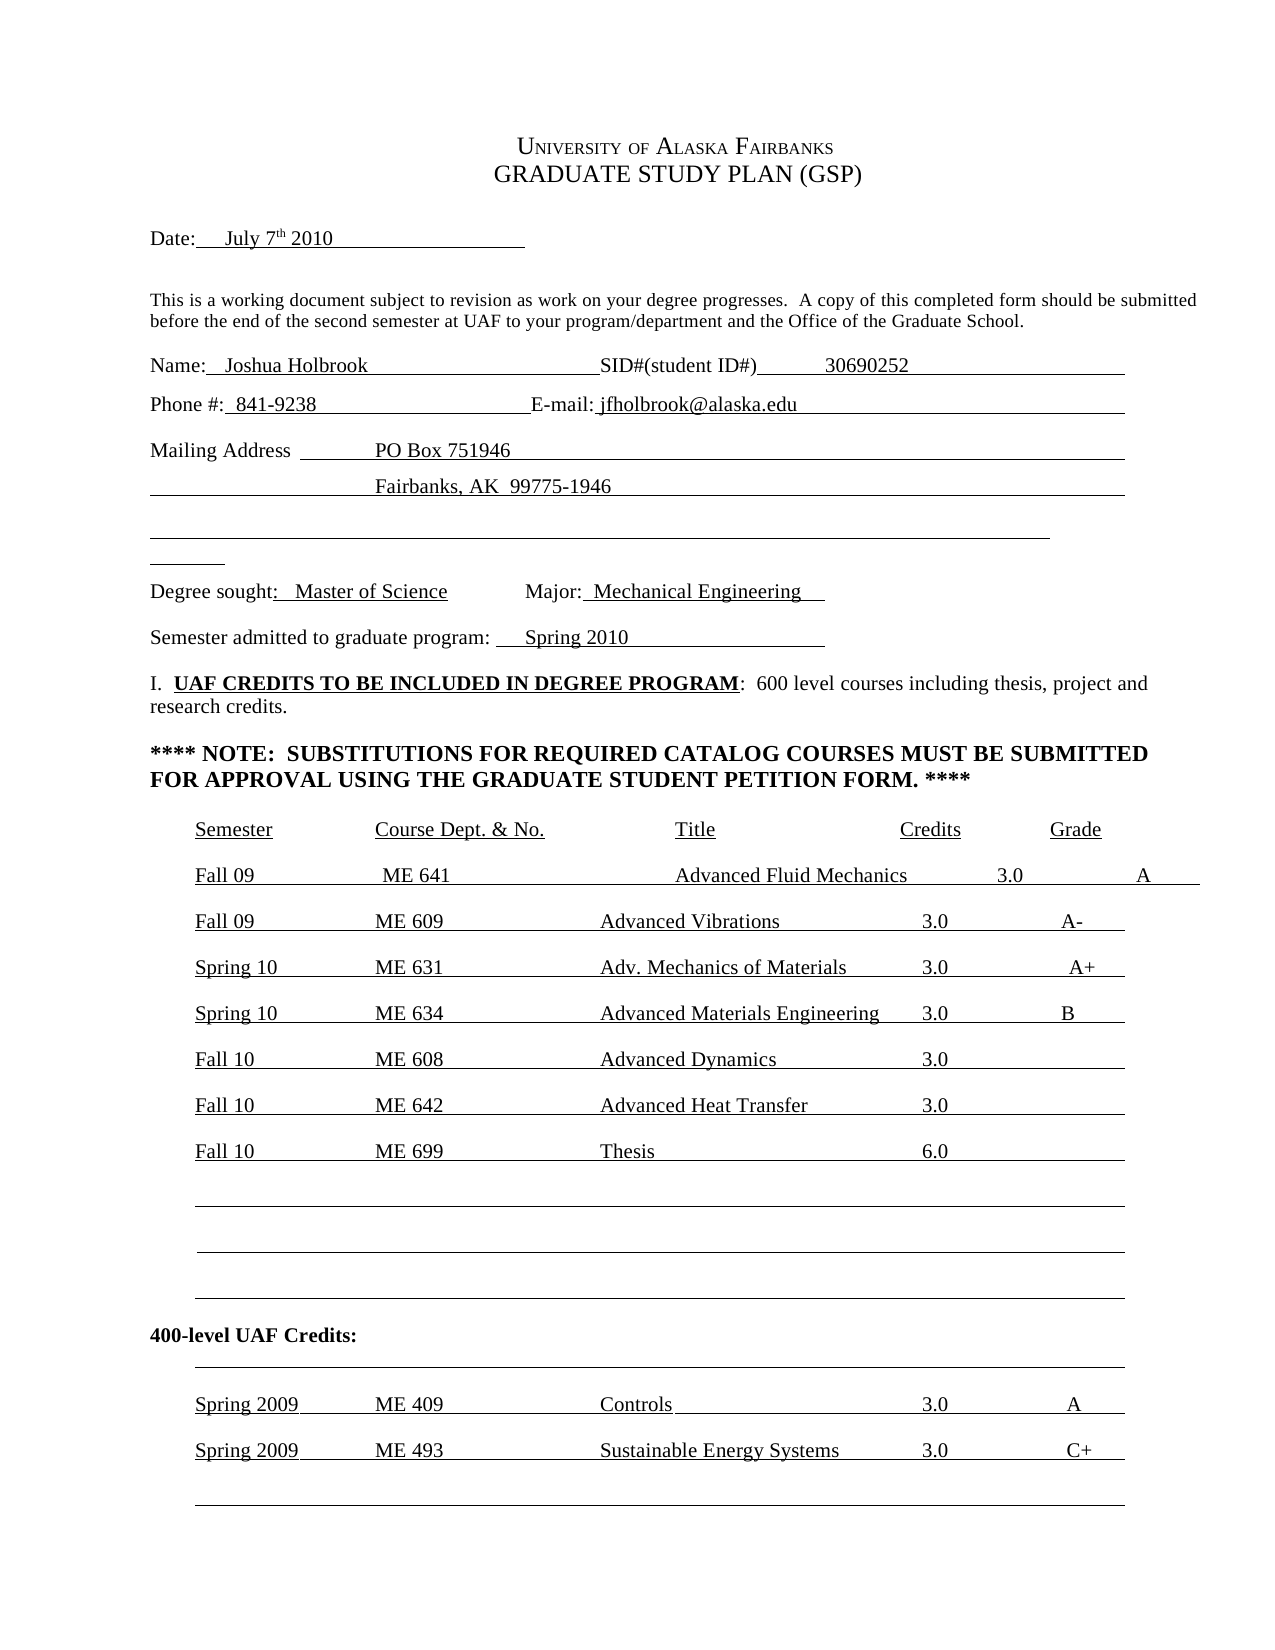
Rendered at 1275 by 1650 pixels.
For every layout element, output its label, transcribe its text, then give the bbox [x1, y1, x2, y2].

text **** NOTE: SUBSTITUTIONS FOR REQUIRED CATALOG COURSES MUST BE SUBMITTED FOR APPROVAL USING THE GRADUATE STUDENT PETITION FORM. **** [150, 741, 1200, 792]
text Date: July 7th 2010 [150, 227, 1200, 250]
text Fall 10 ME 608 Advanced Dynamics 3.0 [195, 1048, 1200, 1071]
text Fairbanks, AK 99775-1946 [150, 475, 1125, 495]
text Fall 10 ME 699 Thesis 6.0 [195, 1140, 1200, 1163]
text Fall 09 ME 641 Advanced Fluid Mechanics 3.0 A [195, 864, 1200, 884]
text Spring 2009 ME 409 Controls 3.0 A [195, 1393, 1200, 1416]
text Name: Joshua Holbrook SID#(student ID#) 30690252 [150, 354, 1200, 377]
text Fall 09 ME 609 Advanced Vibrations 3.0 A- [195, 910, 1200, 933]
text This is a working document subject to revision as work on your degree progresses. A copy of this completed form should be submitted before the end of the second semester at UAF to your program/department and the Office of the Graduate School. [150, 289, 1200, 331]
text Semester admitted to graduate program: Spring 2010 [150, 626, 1200, 649]
text Semester Course Dept. & No. Title Credits Grade [180, 818, 1200, 841]
text University of Alaska Fairbanks [150, 132, 1200, 160]
text Spring 10 ME 634 Advanced Materials Engineering 3.0 B [195, 1002, 1200, 1025]
text Degree sought: Master of Science Major: Mechanical Engineering [150, 580, 1200, 603]
text 400-level UAF Credits: [150, 1324, 1200, 1347]
text GRADUATE STUDY PLAN (GSP) [150, 160, 1200, 188]
text Mailing Address PO Box 751946 [150, 439, 1125, 462]
text I. UAF CREDITS TO BE INCLUDED IN DEGREE PROGRAM: 600 level courses including thesis, project and research credits. [150, 672, 1200, 718]
text Fall 10 ME 642 Advanced Heat Transfer 3.0 [195, 1094, 1200, 1117]
text Spring 2009 ME 493 Sustainable Energy Systems 3.0 C+ [195, 1439, 1200, 1462]
text Phone #: 841-9238 E-mail: jfholbrook@alaska.edu [150, 393, 1200, 416]
text Spring 10 ME 631 Adv. Mechanics of Materials 3.0 A+ [195, 956, 1200, 979]
